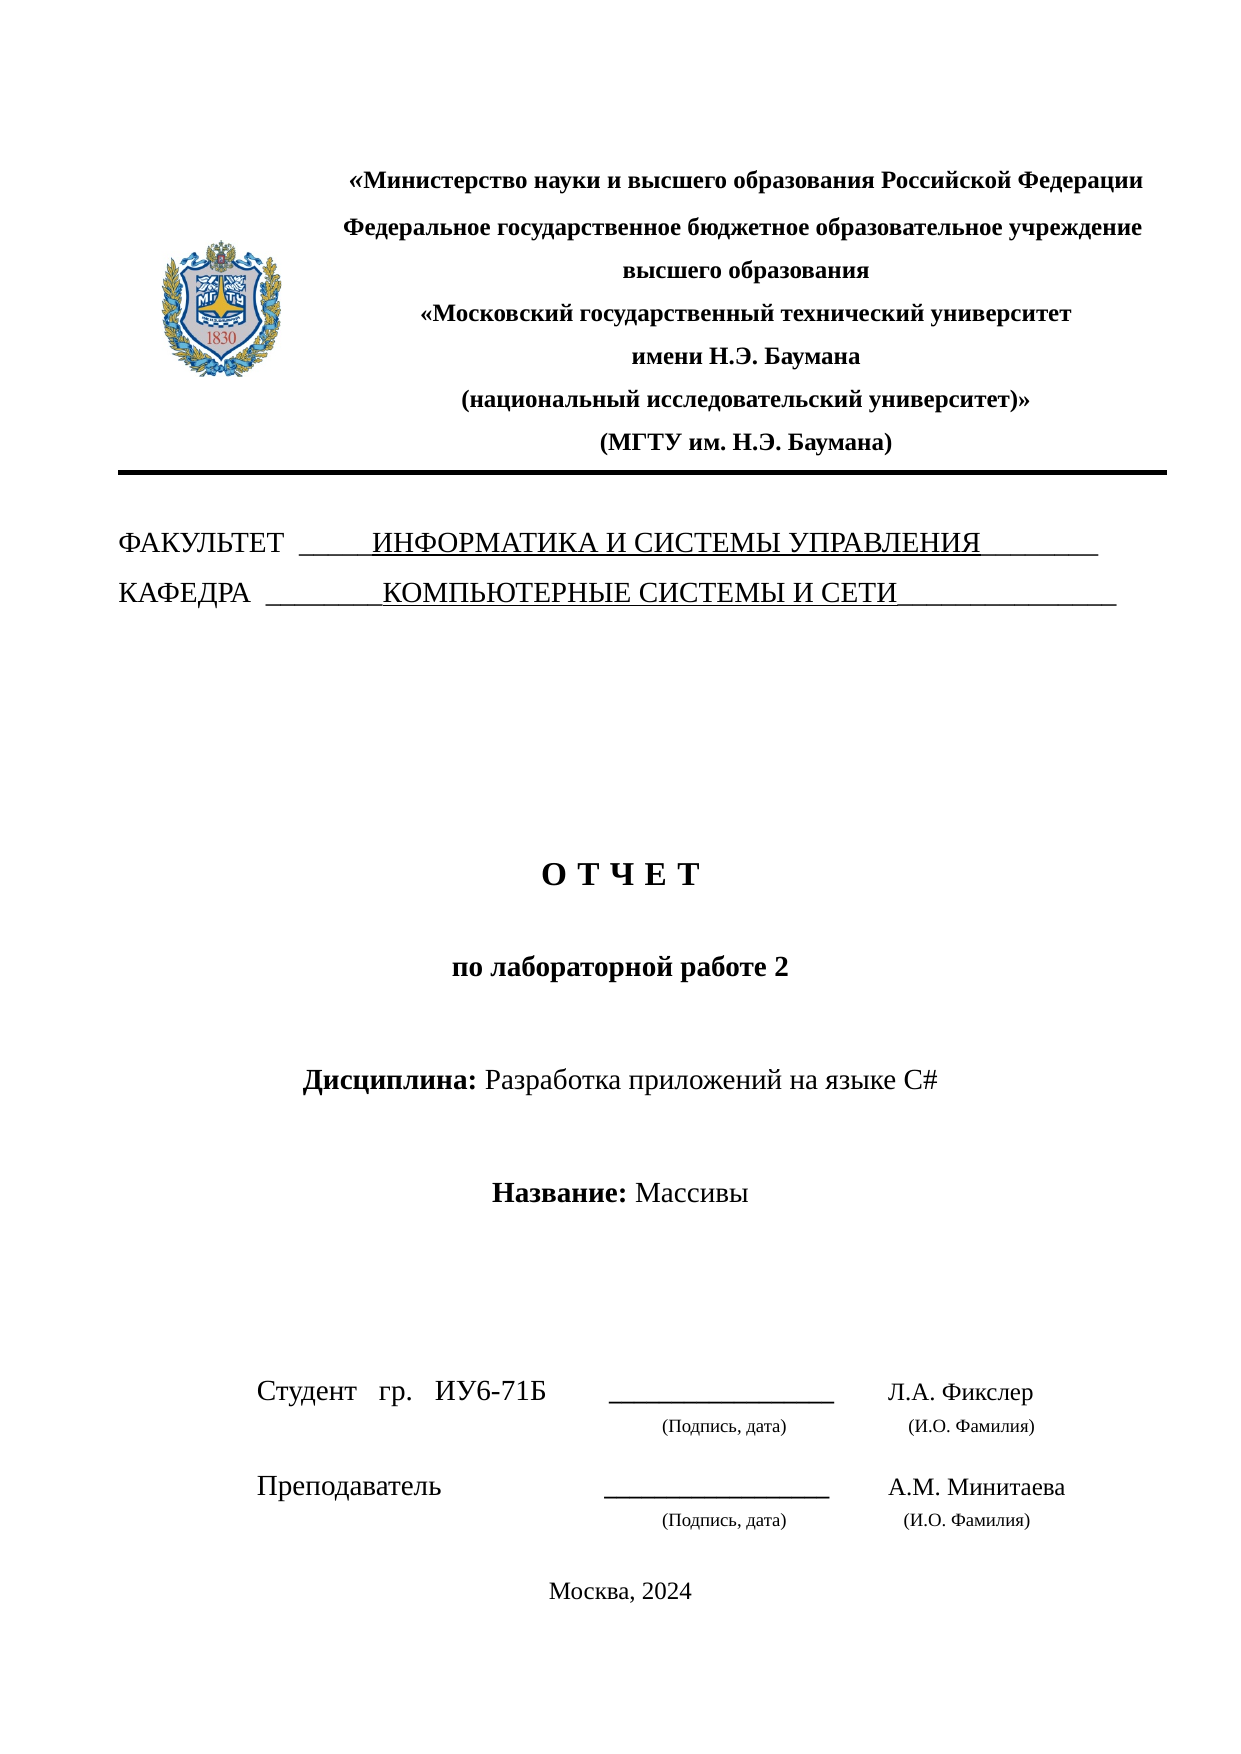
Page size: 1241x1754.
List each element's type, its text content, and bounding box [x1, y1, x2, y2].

text Студент гр. ИУ6-71Б __________________ Л.А. Фикслер [118, 1376, 1122, 1407]
text Москва, 2024 [118, 1576, 1122, 1605]
subtitle ФАКУЛЬТЕТ _____ИНФОРМАТИКА И СИСТЕМЫ УПРАВЛЕНИЯ________ [118, 525, 1122, 559]
text Дисциплина: Разработка приложений на языке C# [118, 1062, 1122, 1096]
text (Подпись, дата) (И.О. Фамилия) [118, 1407, 1122, 1438]
picture [161, 240, 282, 377]
text Преподаватель __________________ А.М. Минитаева [118, 1471, 1122, 1502]
text (Подпись, дата) (И.О. Фамилия) [118, 1502, 1122, 1533]
table_header «Министерство науки и высшего образования Российской Федерации Федеральное государственное бюджетное образовательное учреждение высшего образования «Московский государственный технический университет имени Н.Э. Баумана (национальный исследовательский университет)» (МГТУ им. Н.Э. Баумана) [325, 161, 1167, 470]
text Название: Массивы [118, 1175, 1122, 1208]
subtitle ОТЧЕТ [118, 854, 1122, 892]
table_header [118, 161, 325, 470]
text КАФЕДРА ________КОМПЬЮТЕРНЫЕ СИСТЕМЫ И СЕТИ_______________ [118, 576, 1122, 609]
text по лабораторной работе 2 [118, 949, 1122, 983]
